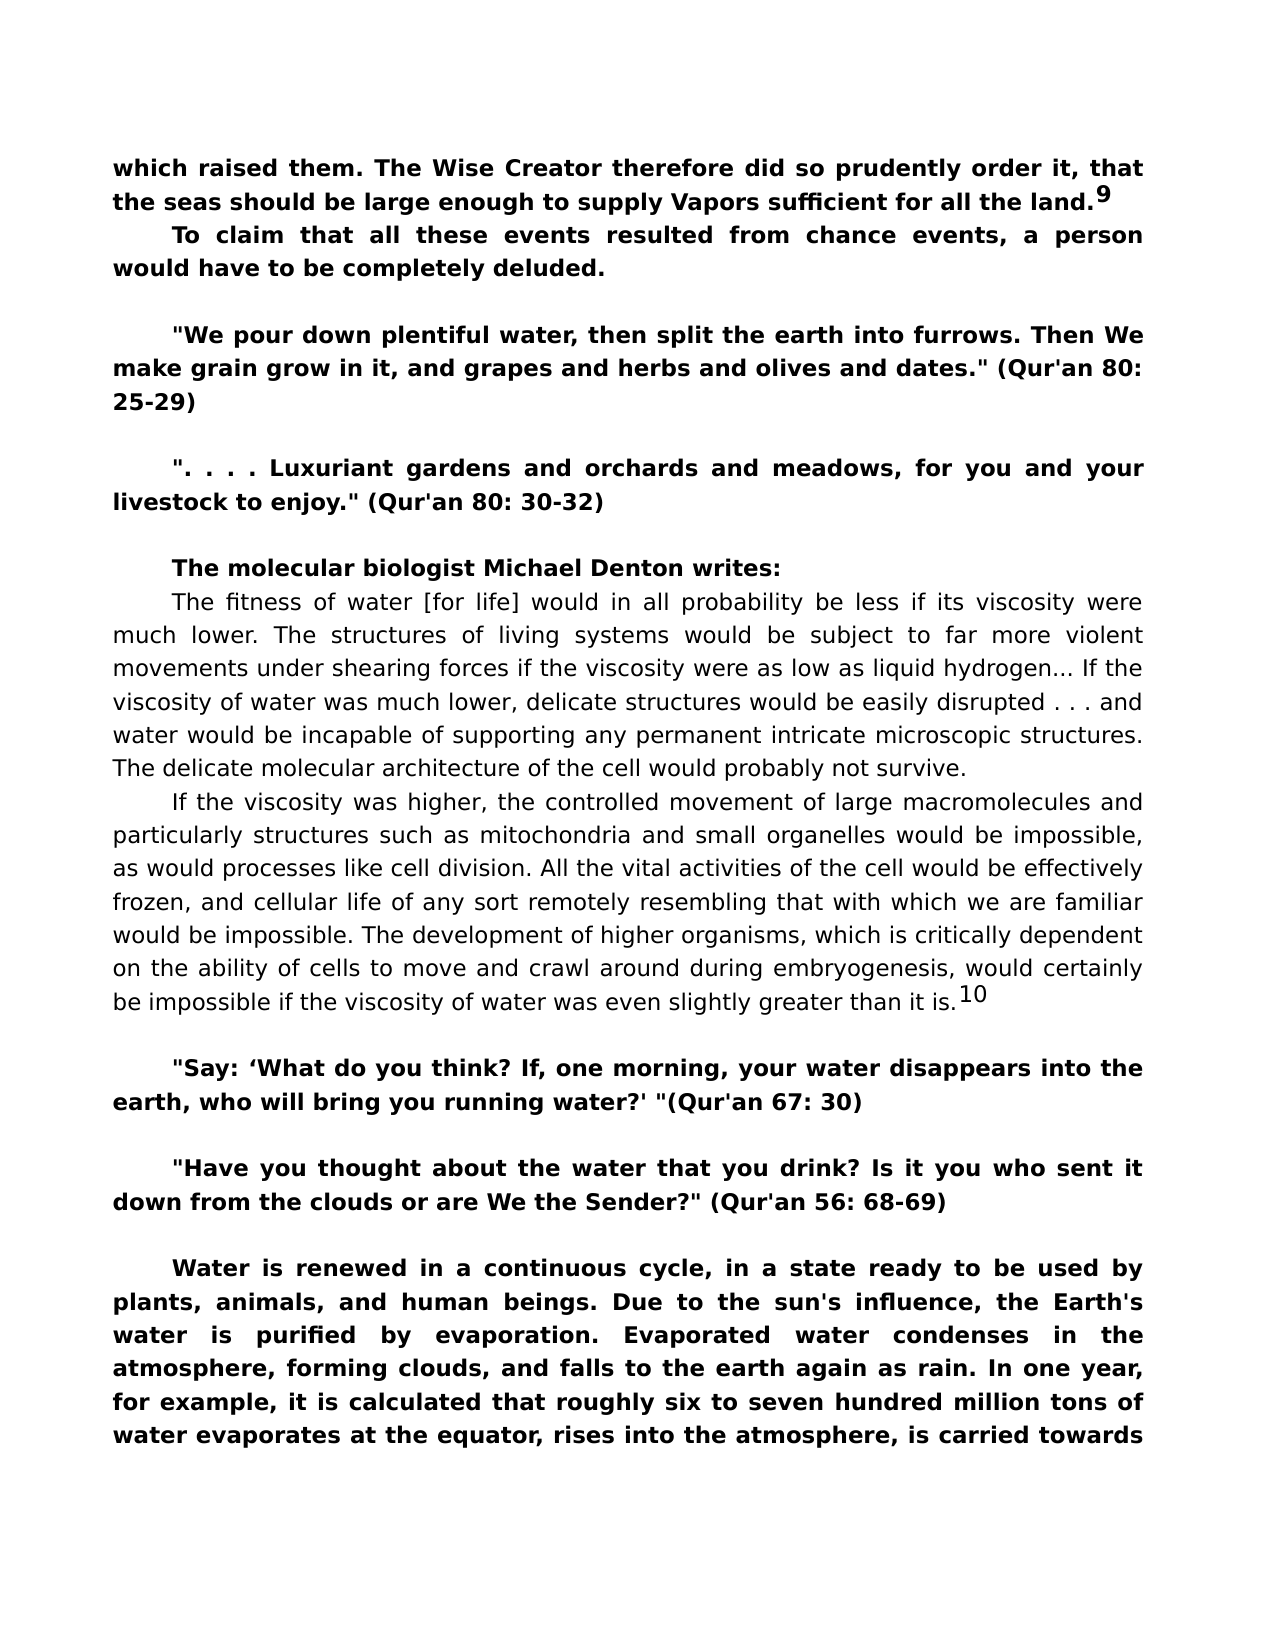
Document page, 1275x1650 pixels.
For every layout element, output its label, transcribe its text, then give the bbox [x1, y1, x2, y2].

text The molecular biologist Michael Denton writes: [112, 550, 1145, 583]
text which raised them. The Wise Creator therefore did so prudently order it, that the seas should be large enough to supply Vapors sufficient for all the land.9 [112, 150, 1145, 217]
text ". . . . Luxuriant gardens and orchards and meadows, for you and your livestock to enjoy." (Qur'an 80: 30-32) [112, 450, 1145, 517]
text To claim that all these events resulted from chance events, a person would have to be completely deluded. [112, 217, 1145, 283]
text "Have you thought about the water that you drink? Is it you who sent it down from the clouds or are We the Sender?" (Qur'an 56: 68-69) [112, 1150, 1145, 1217]
text The fitness of water [for life] would in all probability be less if its viscosity were much lower. The structures of living systems would be subject to far more violent movements under shearing forces if the viscosity were as low as liquid hydrogen... If the viscosity of water was much lower, delicate structures would be easily disrupted . . . and water would be incapable of supporting any permanent intricate microscopic structures. The delicate molecular architecture of the cell would probably not survive. [112, 583, 1145, 783]
text Water is renewed in a continuous cycle, in a state ready to be used by plants, animals, and human beings. Due to the sun's influence, the Earth's water is purified by evaporation. Evaporated water condenses in the atmosphere, forming clouds, and falls to the earth again as rain. In one year, for example, it is calculated that roughly six to seven hundred million tons of water evaporates at the equator, rises into the atmosphere, is carried towards [112, 1250, 1145, 1450]
text "We pour down plentiful water, then split the earth into furrows. Then We make grain grow in it, and grapes and herbs and olives and dates." (Qur'an 80: 25-29) [112, 317, 1145, 417]
text If the viscosity was higher, the controlled movement of large macromolecules and particularly structures such as mitochondria and small organelles would be impossible, as would processes like cell division. All the vital activities of the cell would be effectively frozen, and cellular life of any sort remotely resembling that with which we are familiar would be impossible. The development of higher organisms, which is critically dependent on the ability of cells to move and crawl around during embryogenesis, would certainly be impossible if the viscosity of water was even slightly greater than it is.10 [112, 783, 1145, 1017]
text "Say: ‘What do you think? If, one morning, your water disappears into the earth, who will bring you running water?' "(Qur'an 67: 30) [112, 1050, 1145, 1117]
